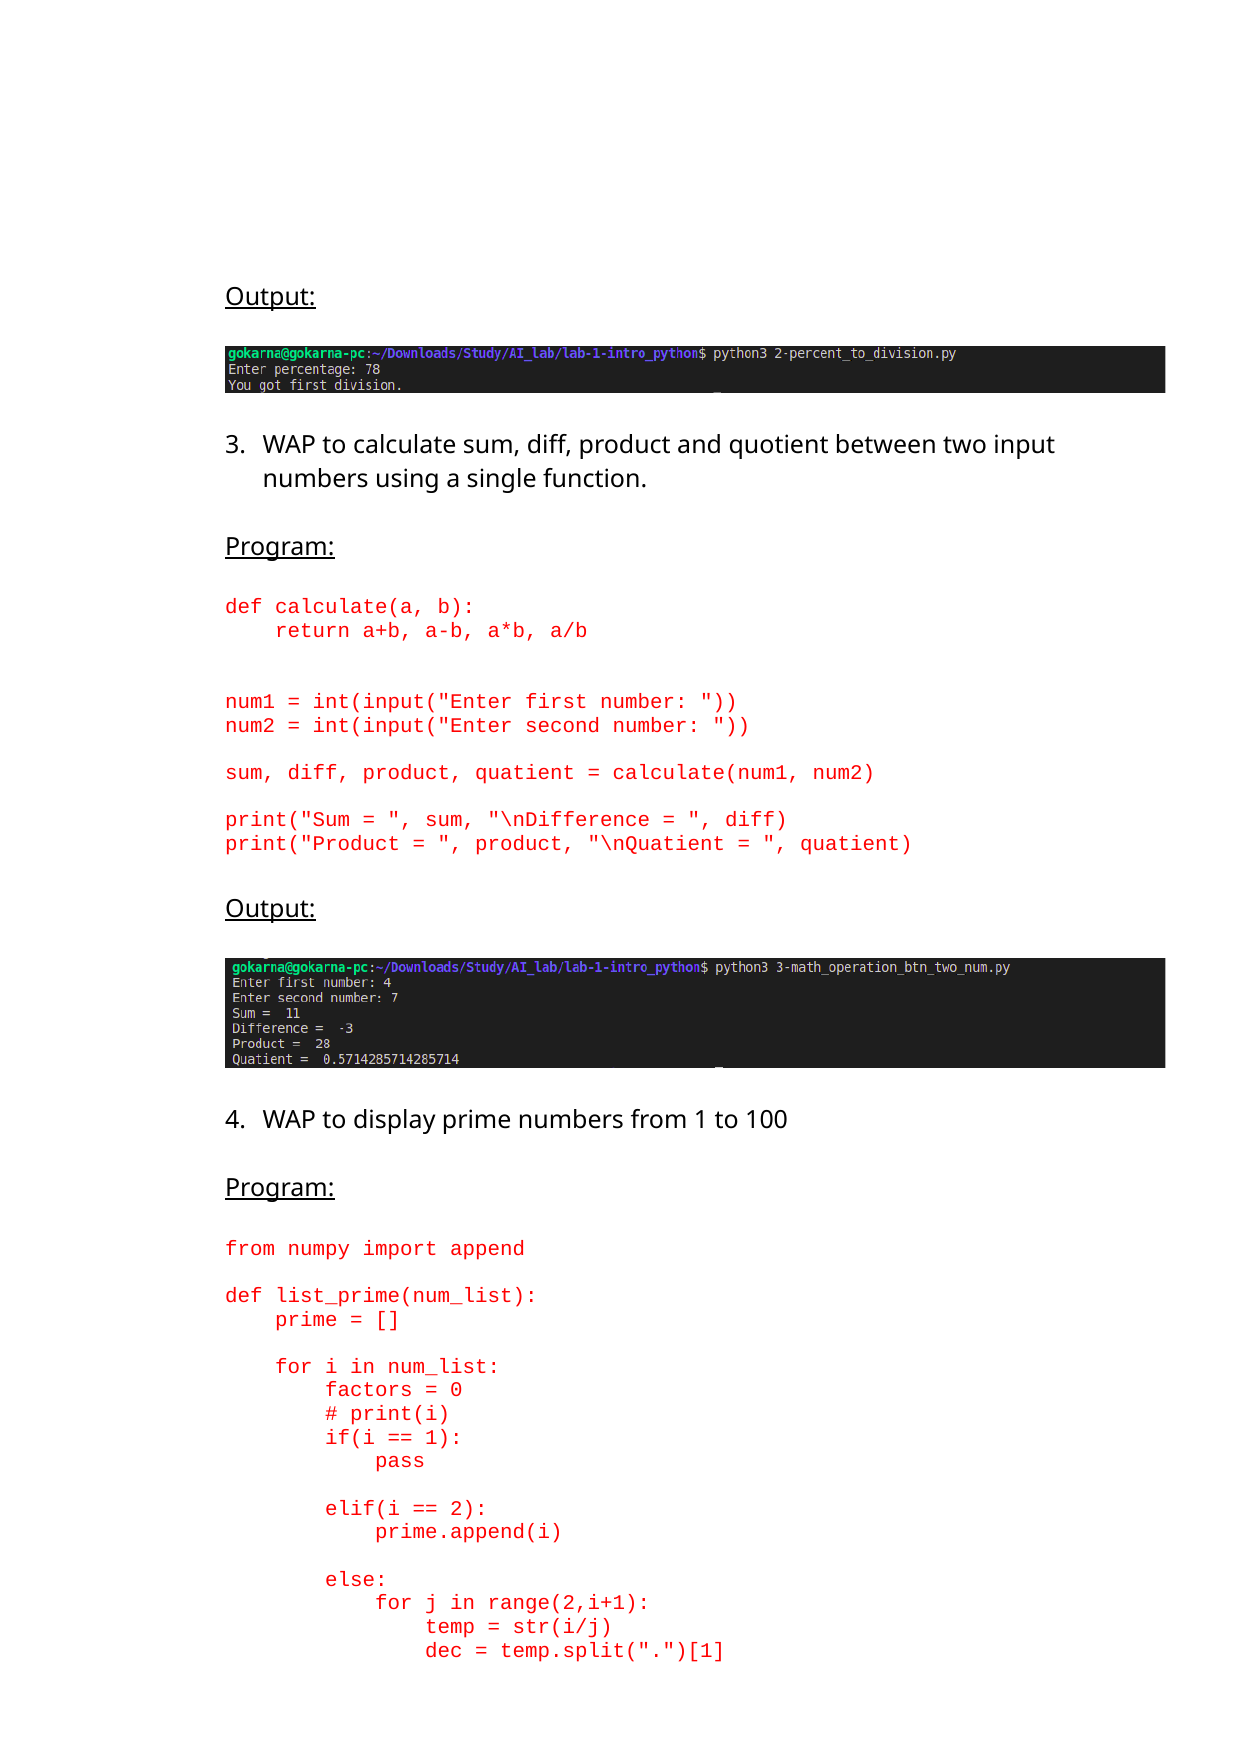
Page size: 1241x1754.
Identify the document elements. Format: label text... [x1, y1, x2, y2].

text num1 = int(input("Enter first number: ")) [225, 691, 1166, 715]
text return a+b, a-b, a*b, a/b [225, 620, 1166, 644]
text num2 = int(input("Enter second number: ")) [225, 715, 1166, 738]
list WAP to calculate sum, diff, product and quotient between two input numbers using a single function. [225, 426, 1166, 494]
text print("Product = ", product, "\nQuatient = ", quatient) [225, 833, 1166, 857]
text def calculate(a, b): [225, 597, 1166, 620]
text Output: [225, 891, 1166, 925]
text pass [225, 1450, 1166, 1474]
text sum, diff, product, quatient = calculate(num1, num2) [225, 762, 1166, 786]
text prime.append(i) [225, 1521, 1166, 1545]
text for i in num_list: [225, 1356, 1166, 1379]
text factors = 0 [225, 1379, 1166, 1403]
text print("Sum = ", sum, "\nDifference = ", diff) [225, 809, 1166, 833]
text prime = [] [225, 1308, 1166, 1332]
text Program: [225, 528, 1166, 562]
text if(i == 1): [225, 1427, 1166, 1450]
list WAP to display prime numbers from 1 to 100 [225, 1101, 1166, 1135]
text elif(i == 2): [225, 1498, 1166, 1521]
text # print(i) [225, 1403, 1166, 1427]
text from numpy import append [225, 1238, 1166, 1261]
text for j in range(2,i+1): [225, 1592, 1166, 1616]
picture [225, 346, 1166, 393]
text else: [225, 1569, 1166, 1592]
text def list_prime(num_list): [225, 1285, 1166, 1308]
text Program: [225, 1169, 1166, 1203]
text Output: [225, 279, 1166, 313]
text dec = temp.split(".")[1] [225, 1639, 1166, 1663]
text temp = str(i/j) [225, 1616, 1166, 1639]
picture [225, 958, 1166, 1068]
